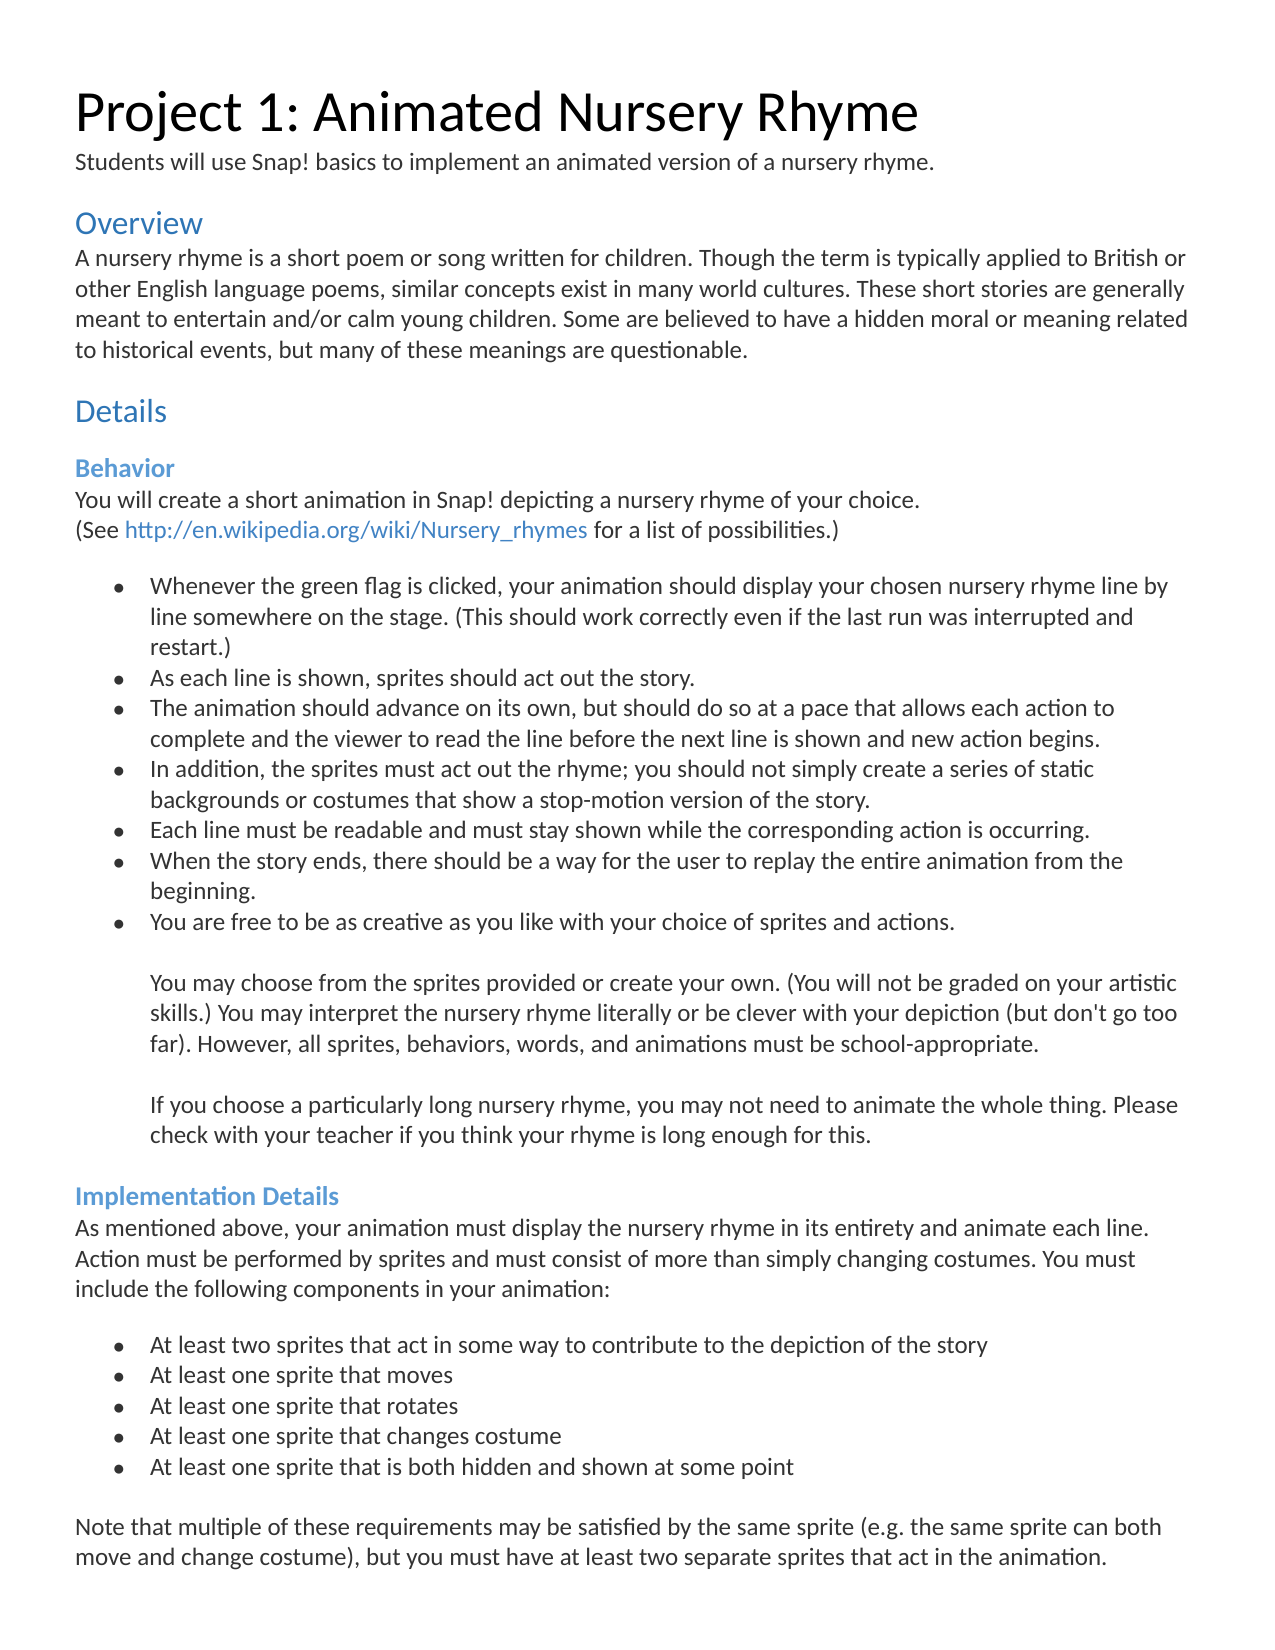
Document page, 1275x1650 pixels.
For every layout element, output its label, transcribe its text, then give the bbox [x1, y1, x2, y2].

list Each line must be readable and must stay shown while the corresponding action is occurring. [112, 814, 1200, 845]
list At least one sprite that rotates [112, 1390, 1200, 1420]
subtitle Overview [75, 202, 1200, 242]
title Project 1: Animated Nursery Rhyme [75, 75, 1200, 146]
text You will create a short animation in Snap! depicting a nursery rhyme of your choice. (See http://en.wikipedia.org/wiki/Nursery_rhymes for a list of possibilities.) [75, 484, 1200, 545]
list You are free to be as creative as you like with your choice of sprites and actions. You may choose from the sprites provided or create your own. (You will not be graded on your artistic skills.) You may interpret the nursery rhyme literally or be clever with your depiction (but don't go too far). However, all sprites, behaviors, words, and animations must be school-appropriate. If you choose a particularly long nursery rhyme, you may not need to animate the whole thing. Please check with your teacher if you think your rhyme is long enough for this. [112, 906, 1200, 1150]
list Whenever the green flag is clicked, your animation should display your chosen nursery rhyme line by line somewhere on the stage. (This should work correctly even if the last run was interrupted and restart.) [112, 570, 1200, 662]
list At least one sprite that is both hidden and shown at some point [112, 1451, 1200, 1481]
text Note that multiple of these requirements may be satisfied by the same sprite (e.g. the same sprite can both move and change costume), but you must have at least two separate sprites that act in the animation. [75, 1511, 1200, 1572]
list At least one sprite that moves [112, 1359, 1200, 1390]
subtitle Details [75, 389, 1200, 430]
text Students will use Snap! basics to implement an animated version of a nursery rhyme. [75, 146, 1200, 177]
list As each line is shown, sprites should act out the story. [112, 662, 1200, 692]
list At least two sprites that act in some way to contribute to the depiction of the story [112, 1329, 1200, 1359]
text As mentioned above, your animation must display the nursery rhyme in its entirety and animate each line. Action must be performed by sprites and must consist of more than simply changing costumes. You must include the following components in your animation: [75, 1212, 1200, 1304]
list In addition, the sprites must act out the rhyme; you should not simply create a series of static backgrounds or costumes that show a stop-motion version of the story. [112, 753, 1200, 814]
list The animation should advance on its own, but should do so at a pace that allows each action to complete and the viewer to read the line before the next line is shown and new action begins. [112, 692, 1200, 753]
subtitle Behavior [75, 451, 1200, 484]
list When the story ends, there should be a way for the user to replay the entire animation from the beginning. [112, 845, 1200, 906]
subtitle Implementation Details [75, 1179, 1200, 1212]
list At least one sprite that changes costume [112, 1420, 1200, 1451]
text A nursery rhyme is a short poem or song written for children. Though the term is typically applied to British or other English language poems, similar concepts exist in many world cultures. These short stories are generally meant to entertain and/or calm young children. Some are believed to have a hidden moral or meaning related to historical events, but many of these meanings are questionable. [75, 242, 1200, 364]
